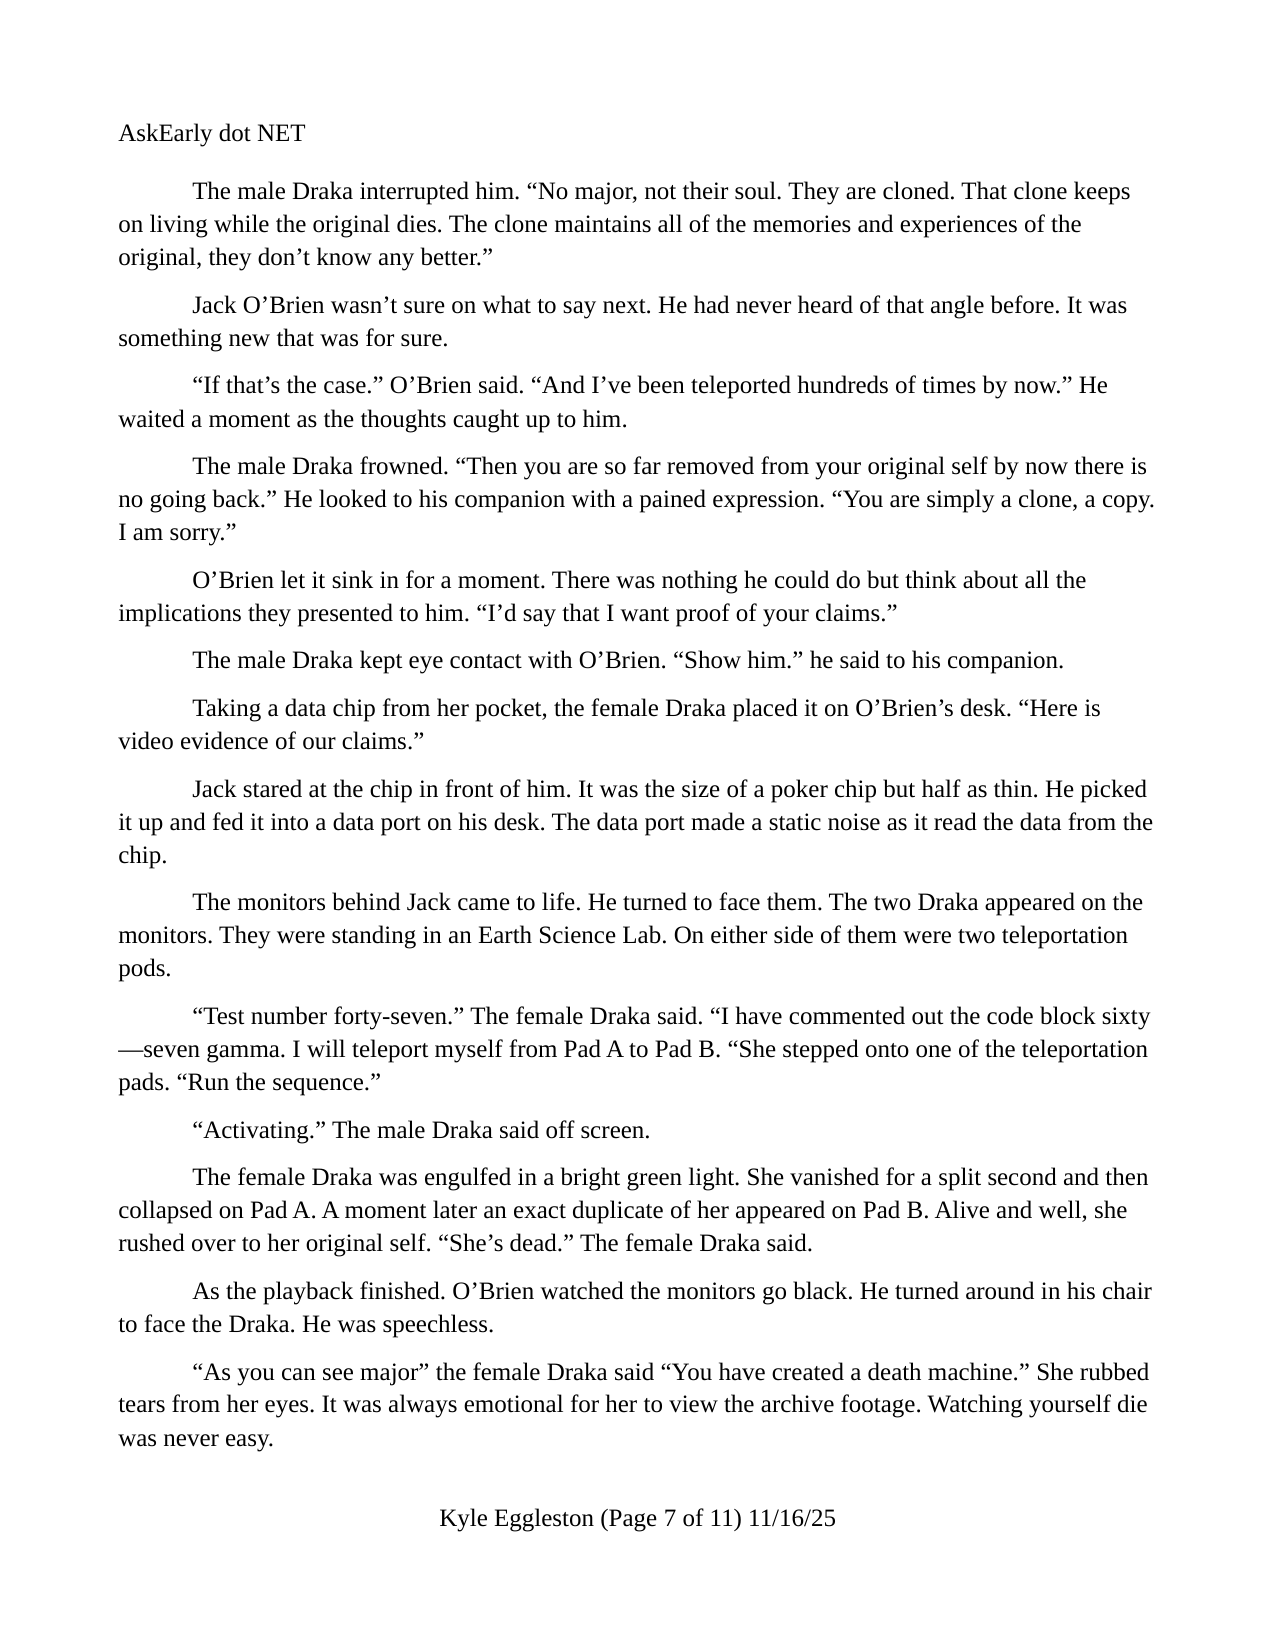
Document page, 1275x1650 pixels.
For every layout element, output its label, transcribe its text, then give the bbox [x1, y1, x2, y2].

text O’Brien let it sink in for a moment. There was nothing he could do but think about all the implications they presented to him. “I’d say that I want proof of your claims.” [118, 565, 1157, 627]
text “Test number forty-seven.” The female Draka said. “I have commented out the code block sixty—seven gamma. I will teleport myself from Pad A to Pad B. “She stepped onto one of the teleportation pads. “Run the sequence.” [118, 1001, 1157, 1096]
text The female Draka was engulfed in a bright green light. She vanished for a split second and then collapsed on Pad A. A moment later an exact duplicate of her appeared on Pad B. Alive and well, she rushed over to her original self. “She’s dead.” The female Draka said. [118, 1162, 1157, 1257]
text Taking a data chip from her pocket, the female Draka placed it on O’Brien’s desk. “Here is video evidence of our claims.” [118, 693, 1157, 755]
text “As you can see major” the female Draka said “You have created a death machine.” She rubbed tears from her eyes. It was always emotional for her to view the archive footage. Watching yourself die was never easy. [118, 1357, 1157, 1451]
text As the playback finished. O’Brien watched the monitors go black. He turned around in his chair to face the Draka. He was speechless. [118, 1276, 1157, 1338]
text Jack stared at the chip in front of him. It was the size of a poker chip but half as thin. He picked it up and fed it into a data port on his desk. The data port made a static noise as it read the data from the chip. [118, 774, 1157, 868]
text The male Draka interrupted him. “No major, not their soul. They are cloned. That clone keeps on living while the original dies. The clone maintains all of the memories and experiences of the original, they don’t know any better.” [118, 176, 1157, 271]
text “If that’s the case.” O’Brien said. “And I’ve been teleported hundreds of times by now.” He waited a moment as the thoughts caught up to him. [118, 371, 1157, 432]
text The monitors behind Jack came to life. He turned to face them. The two Draka appeared on the monitors. They were standing in an Earth Science Lab. On either side of them were two teleportation pods. [118, 887, 1157, 982]
text The male Draka kept eye contact with O’Brien. “Show him.” he said to his companion. [118, 646, 1157, 674]
text The male Draka frowned. “Then you are so far removed from your original self by now there is no going back.” He looked to his companion with a pained expression. “You are simply a clone, a copy. I am sorry.” [118, 451, 1157, 546]
text Jack O’Brien wasn’t sure on what to say next. He had never heard of that angle before. It was something new that was for sure. [118, 290, 1157, 352]
text “Activating.” The male Draka said off screen. [118, 1115, 1157, 1143]
